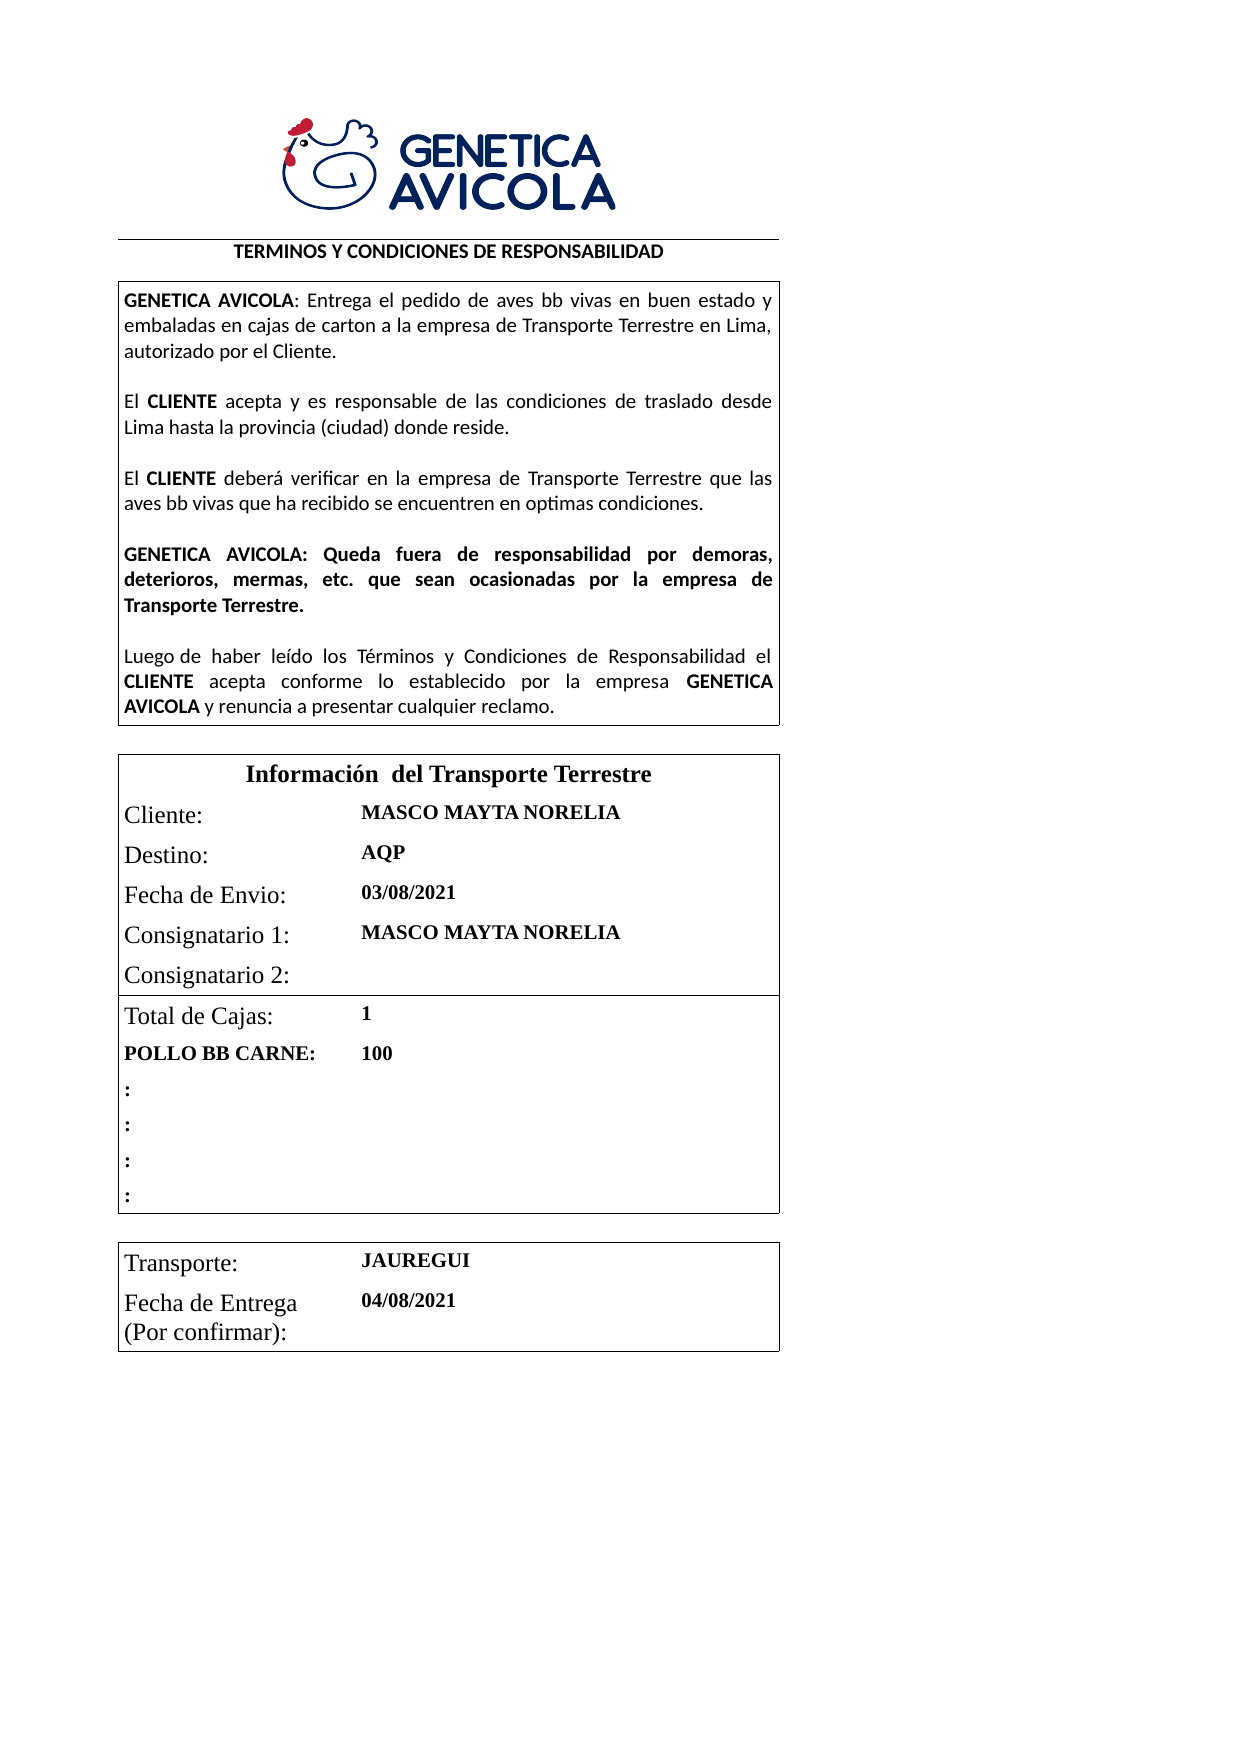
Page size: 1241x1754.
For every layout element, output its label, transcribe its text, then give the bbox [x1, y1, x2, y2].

table_cell Fecha de Entrega (Por confirmar): [119, 1282, 356, 1351]
table_cell [118, 1214, 356, 1242]
picture [282, 118, 616, 210]
table_cell 03/08/2021 [356, 874, 779, 914]
table_cell Consignatario 2: [119, 955, 356, 995]
table_cell : [119, 1071, 356, 1106]
table_cell JAUREGUI [356, 1243, 779, 1282]
table_header TERMINOS Y CONDICIONES DE RESPONSABILIDAD [118, 240, 779, 281]
table_cell [356, 1178, 779, 1213]
table_cell 1 [356, 996, 779, 1035]
table_cell Cliente: [119, 794, 356, 834]
table_cell Consignatario 1: [119, 915, 356, 955]
table_cell Fecha de Envio: [119, 874, 356, 914]
table_cell [356, 955, 779, 995]
table_cell [356, 1106, 779, 1142]
table_cell AQP [356, 834, 779, 874]
table_cell 04/08/2021 [356, 1282, 779, 1351]
table_cell : [119, 1142, 356, 1177]
table_cell Destino: [119, 834, 356, 874]
table_cell : [119, 1106, 356, 1142]
table_cell [356, 1214, 779, 1242]
table_header Información del Transporte Terrestre [119, 755, 779, 794]
table_cell [356, 1142, 779, 1177]
table_cell MASCO MAYTA NORELIA [356, 794, 779, 834]
table_cell [356, 1071, 779, 1106]
table_cell MASCO MAYTA NORELIA [356, 915, 779, 955]
table_cell POLLO BB CARNE: [119, 1035, 356, 1071]
table_cell : [119, 1178, 356, 1213]
table_cell Transporte: [119, 1243, 356, 1282]
table_cell GENETICA AVICOLA: Entrega el pedido de aves bb vivas en buen estado y embaladas en cajas de carton a la empresa de Transporte Terrestre en Lima, autorizado por el Cliente. El CLIENTE acepta y es responsable de las condiciones de traslado desde Lima hasta la provincia (ciudad) donde reside. El CLIENTE deberá verificar en la empresa de Transporte Terrestre que las aves bb vivas que ha recibido se encuentren en optimas condiciones. GENETICA AVICOLA: Queda fuera de responsabilidad por demoras, deterioros, mermas, etc. que sean ocasionadas por la empresa de Transporte Terrestre. Luego de haber leído los Términos y Condiciones de Responsabilidad el CLIENTE acepta conforme lo establecido por la empresa GENETICA AVICOLA y renuncia a presentar cualquier reclamo. [119, 282, 779, 725]
table_cell Total de Cajas: [119, 996, 356, 1035]
table_cell 100 [356, 1035, 779, 1071]
